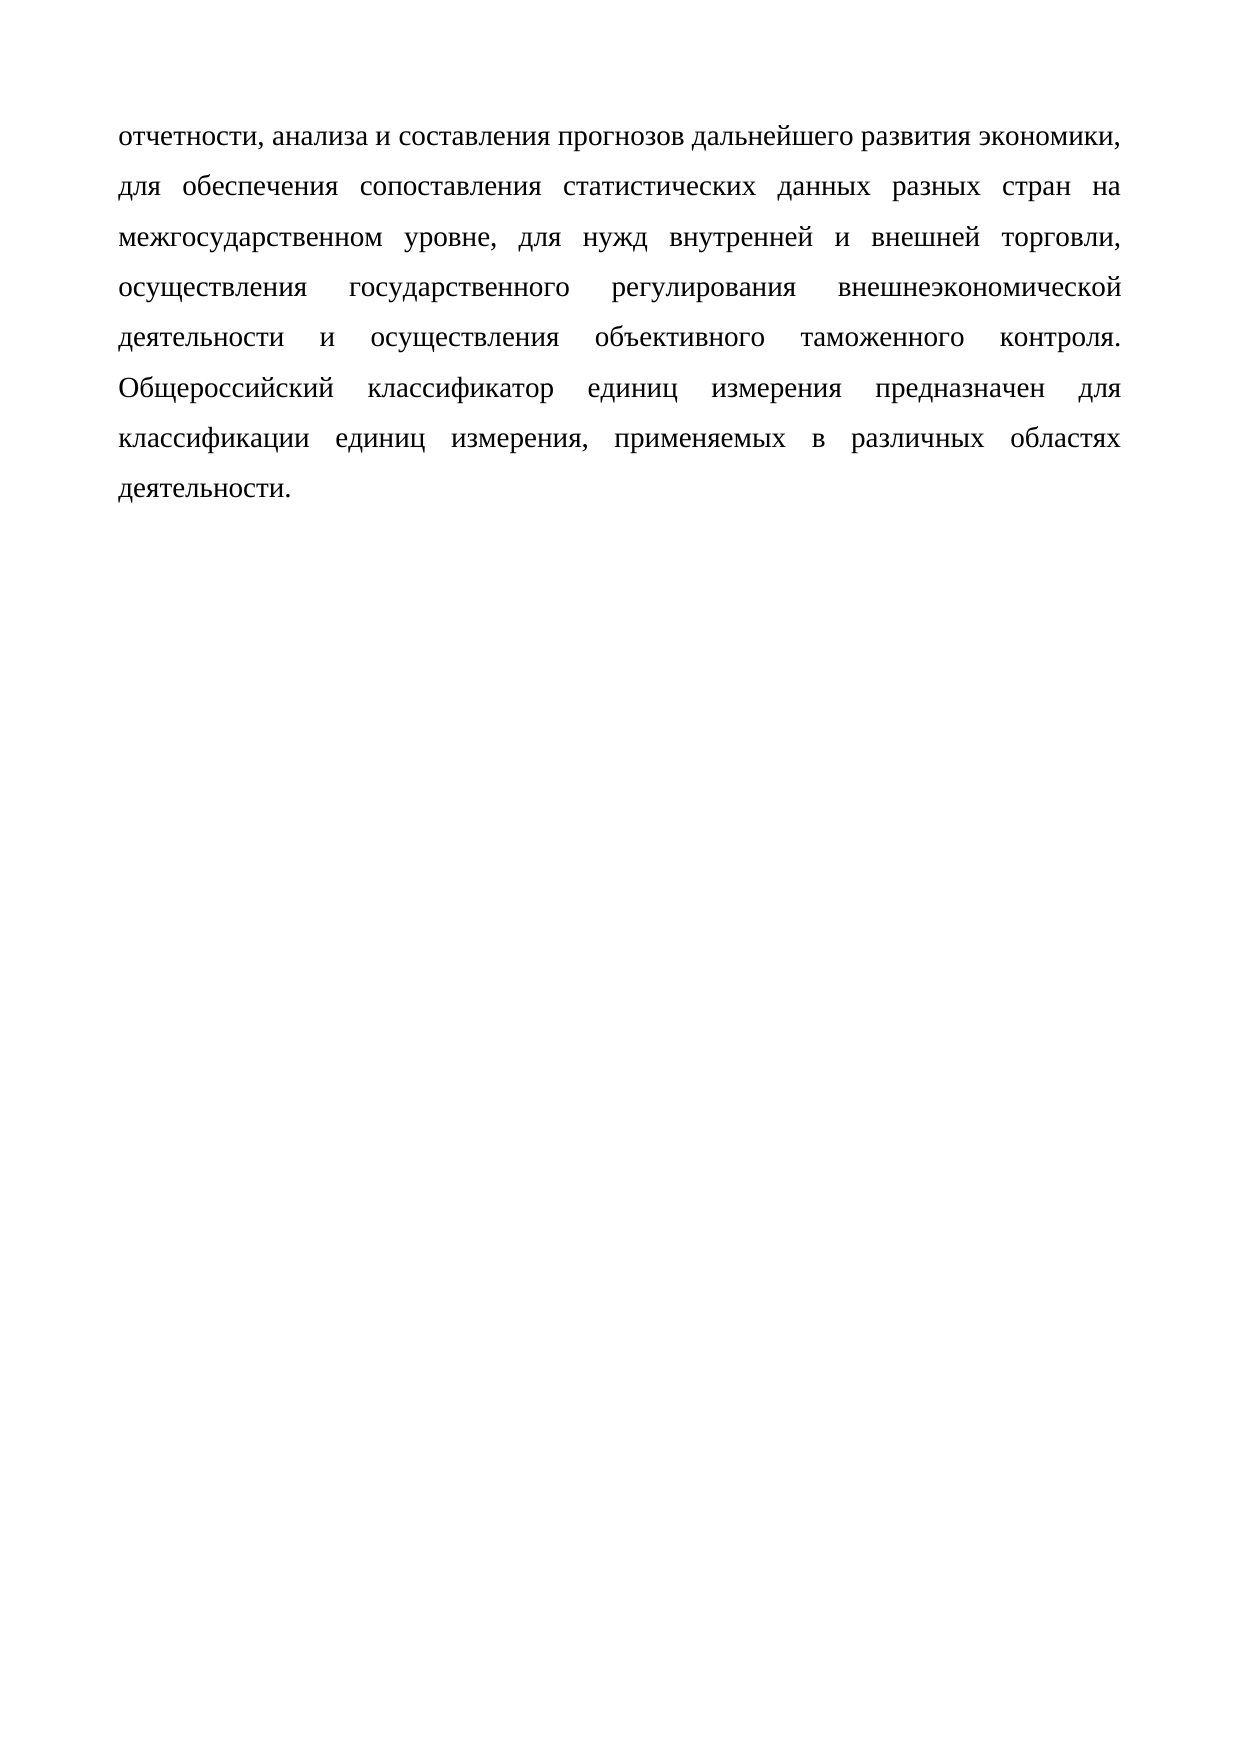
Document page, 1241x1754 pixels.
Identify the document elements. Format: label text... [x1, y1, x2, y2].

text отчетности, анализа и составления прогнозов дальнейшего развития экономики, для обеспечения сопоставления статистических данных разных стран на межгосударственном уровне, для нужд внутренней и внешней торговли, осуществления государственного регулирования внешнеэкономической деятельности и осуществления объективного таможенного контроля. Общероссийский классификатор единиц измерения предназначен для классификации единиц измерения, применяемых в различных областях деятельности. [118, 118, 1122, 504]
